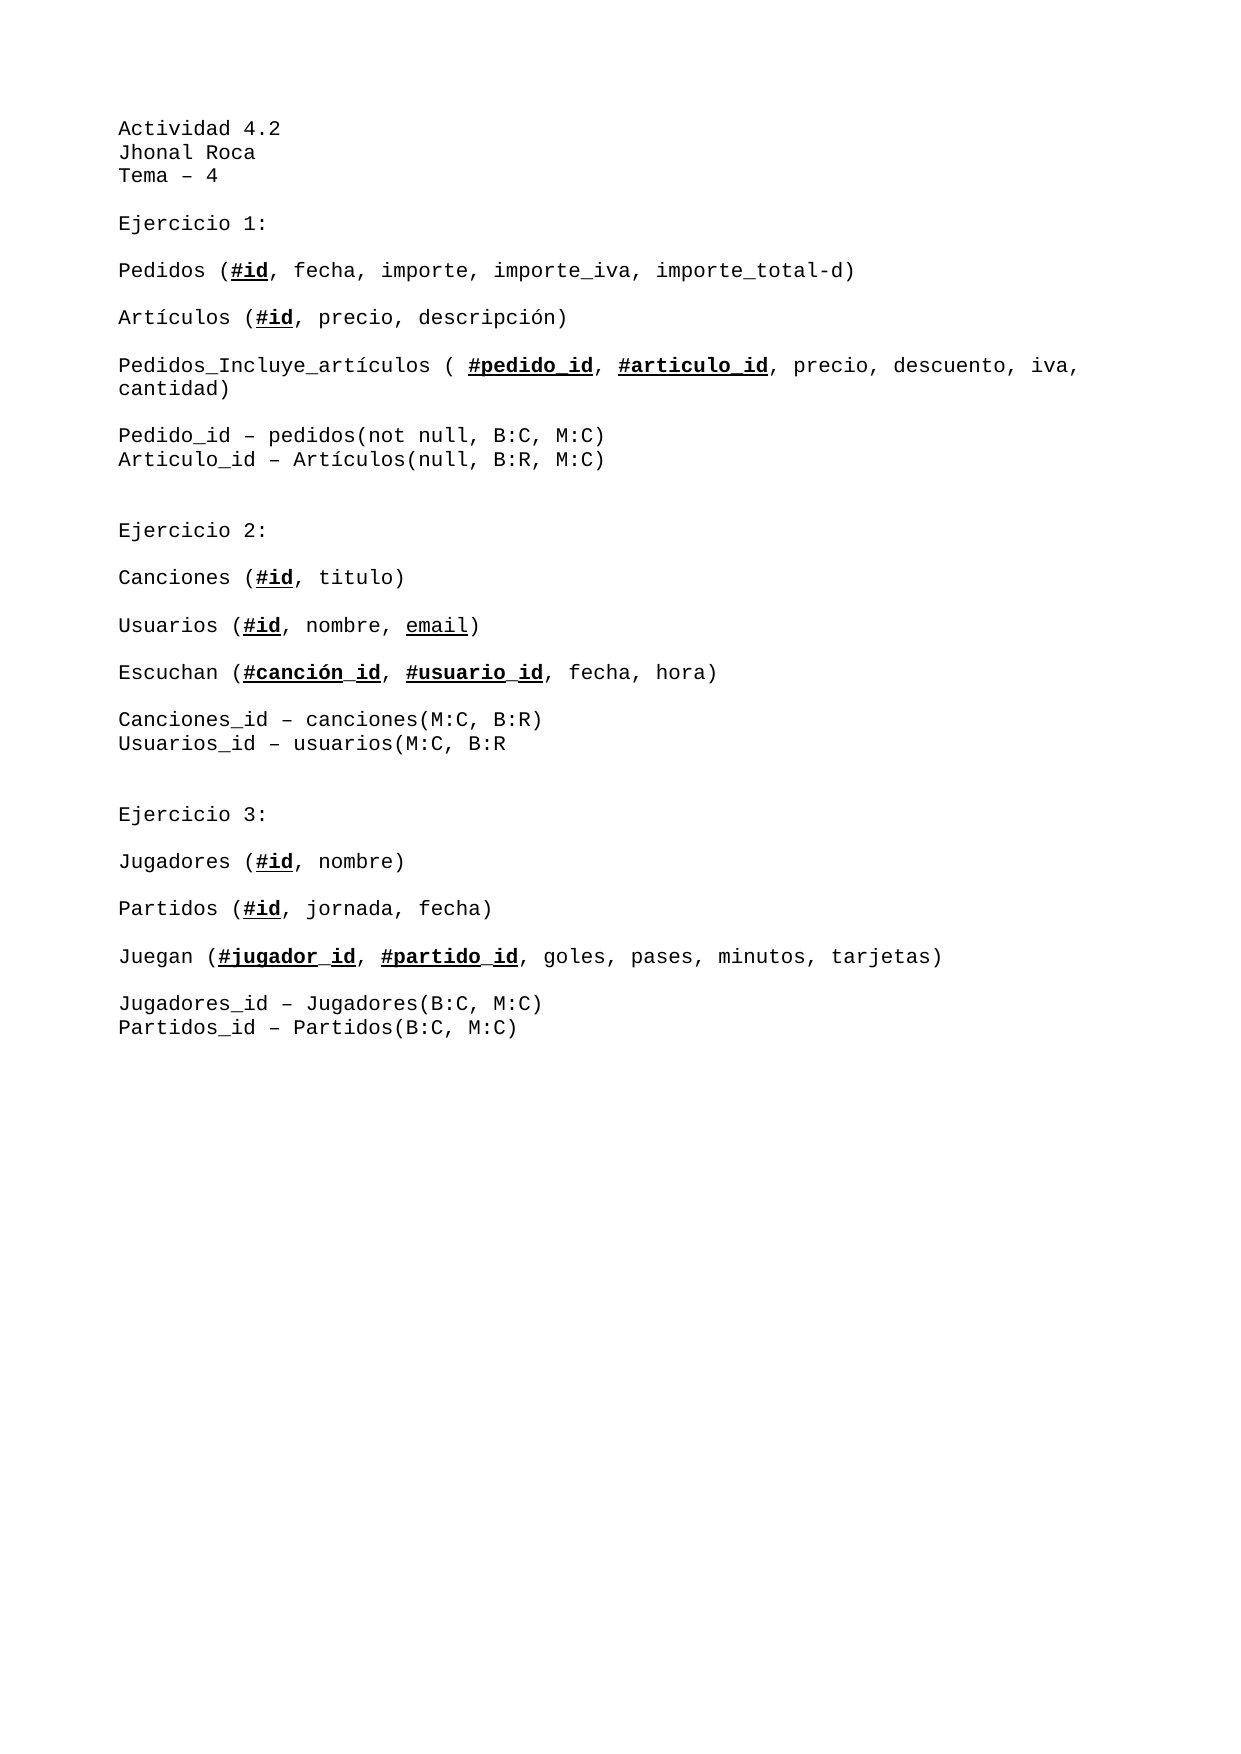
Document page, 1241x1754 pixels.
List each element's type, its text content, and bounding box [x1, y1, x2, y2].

text Jugadores_id – Jugadores(B:C, M:C) [118, 993, 1122, 1017]
text Articulo_id – Artículos(null, B:R, M:C) [118, 449, 1122, 473]
text Pedido_id – pedidos(not null, B:C, M:C) [118, 426, 1122, 449]
text Actividad 4.2 [118, 118, 1122, 142]
text Partidos (#id, jornada, fecha) [118, 898, 1122, 922]
text Tema – 4 [118, 165, 1122, 189]
text Artículos (#id, precio, descripción) [118, 307, 1122, 331]
text Escuchan (#canción_id, #usuario_id, fecha, hora) [118, 662, 1122, 686]
text Usuarios (#id, nombre, email) [118, 615, 1122, 638]
text Juegan (#jugador_id, #partido_id, goles, pases, minutos, tarjetas) [118, 946, 1122, 969]
text Usuarios_id – usuarios(M:C, B:R [118, 733, 1122, 757]
text Ejercicio 2: [118, 520, 1122, 544]
text Partidos_id – Partidos(B:C, M:C) [118, 1017, 1122, 1040]
text Pedidos (#id, fecha, importe, importe_iva, importe_total-d) [118, 260, 1122, 284]
text Canciones_id – canciones(M:C, B:R) [118, 709, 1122, 733]
text Ejercicio 1: [118, 213, 1122, 236]
text Ejercicio 3: [118, 804, 1122, 827]
text Jugadores (#id, nombre) [118, 851, 1122, 875]
text Canciones (#id, titulo) [118, 567, 1122, 591]
text Pedidos_Incluye_artículos ( #pedido_id, #articulo_id, precio, descuento, iva, cantidad) [118, 354, 1122, 402]
text Jhonal Roca [118, 142, 1122, 165]
